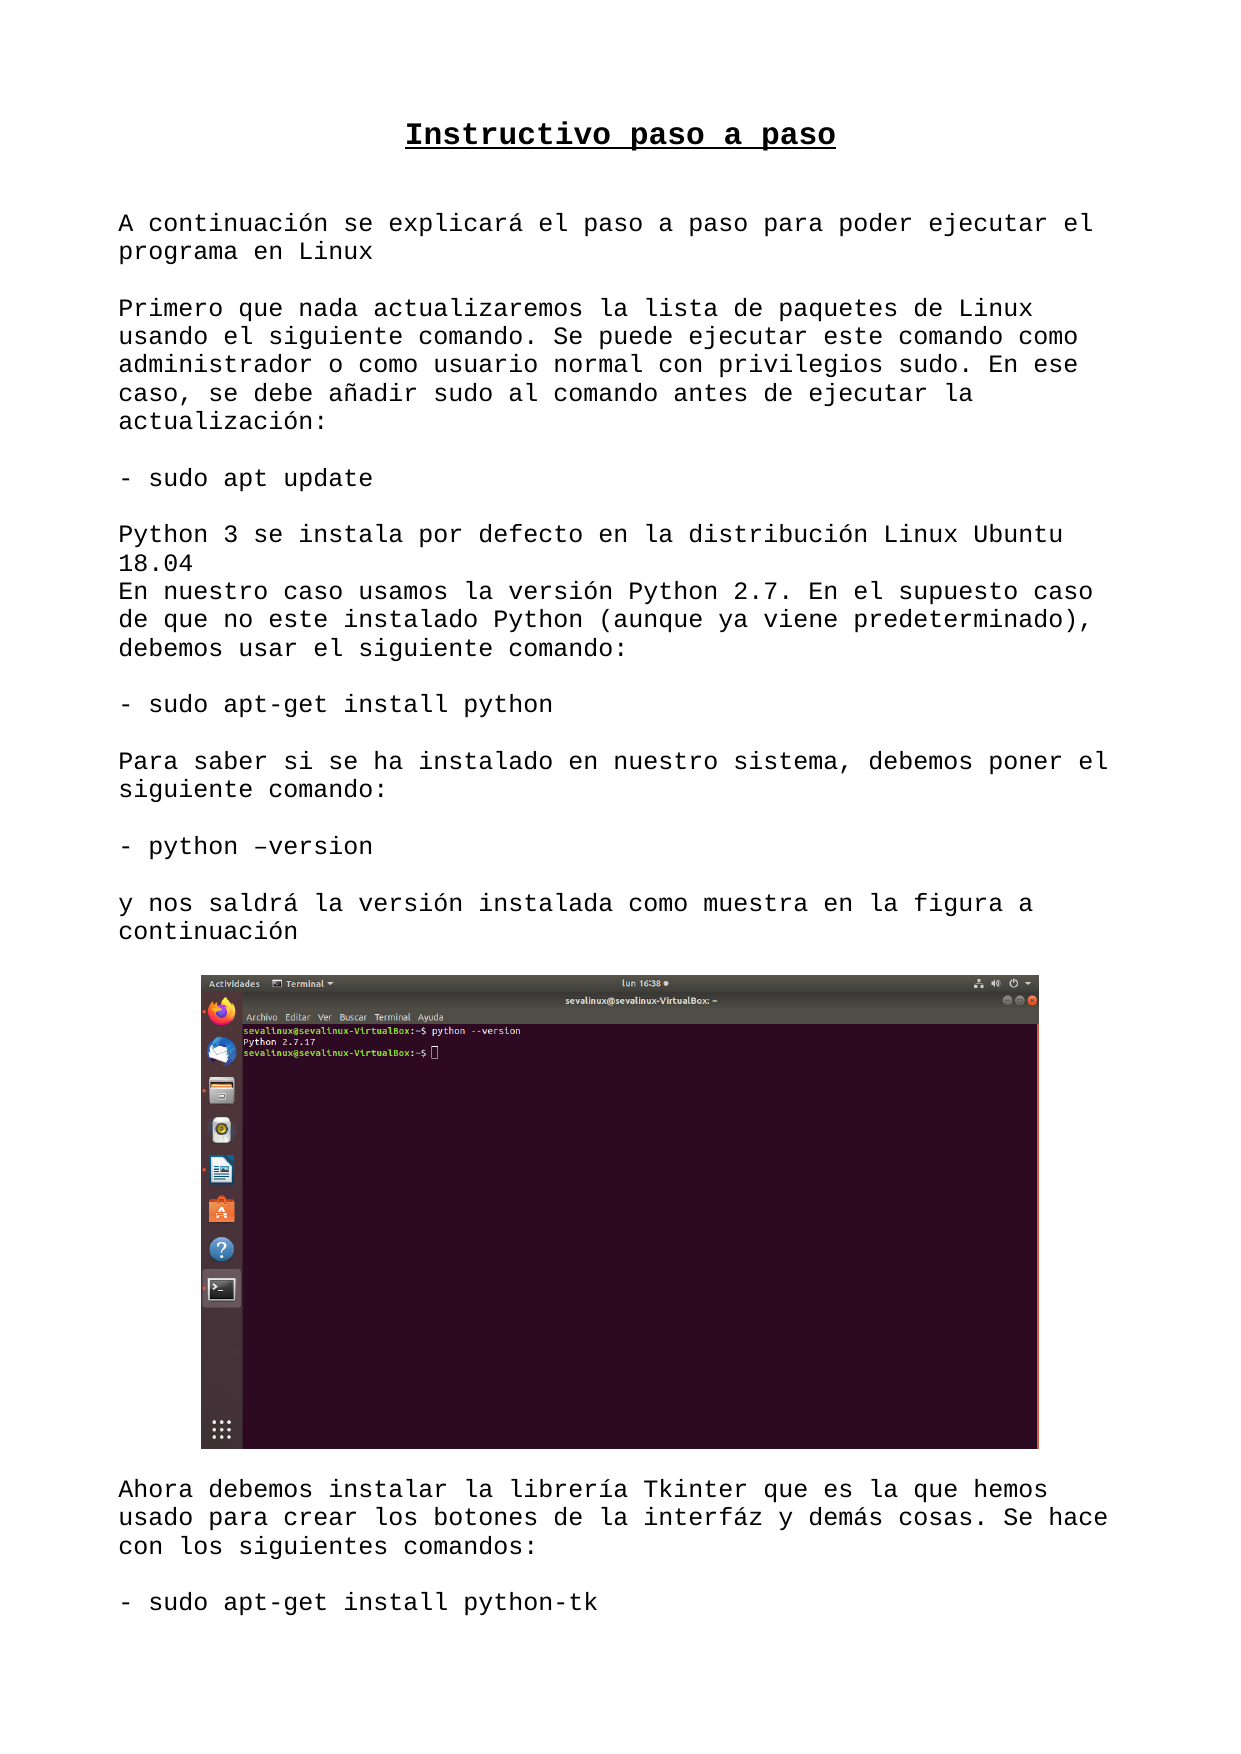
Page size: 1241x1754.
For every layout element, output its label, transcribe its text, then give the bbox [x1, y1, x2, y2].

text Instructivo paso a paso [118, 118, 1122, 153]
text - sudo apt update [118, 465, 1122, 493]
text A continuación se explicará el paso a paso para poder ejecutar el programa en Linux [118, 210, 1122, 267]
text Primero que nada actualizaremos la lista de paquetes de Linux usando el siguiente comando. Se puede ejecutar este comando como administrador o como usuario normal con privilegios sudo. En ese caso, se debe añadir sudo al comando antes de ejecutar la actualización: [118, 295, 1122, 437]
picture [201, 975, 1039, 1449]
text y nos saldrá la versión instalada como muestra en la figura a continuación [118, 890, 1122, 947]
text En nuestro caso usamos la versión Python 2.7. En el supuesto caso de que no este instalado Python (aunque ya viene predeterminado), debemos usar el siguiente comando: [118, 578, 1122, 663]
text - python –version [118, 833, 1122, 862]
text Ahora debemos instalar la librería Tkinter que es la que hemos usado para crear los botones de la interfáz y demás cosas. Se hace con los siguientes comandos: [118, 1477, 1122, 1562]
text - sudo apt-get install python [118, 692, 1122, 720]
text Para saber si se ha instalado en nuestro sistema, debemos poner el siguiente comando: [118, 748, 1122, 805]
text - sudo apt-get install python-tk [118, 1590, 1122, 1618]
text Python 3 se instala por defecto en la distribución Linux Ubuntu 18.04 [118, 522, 1122, 578]
